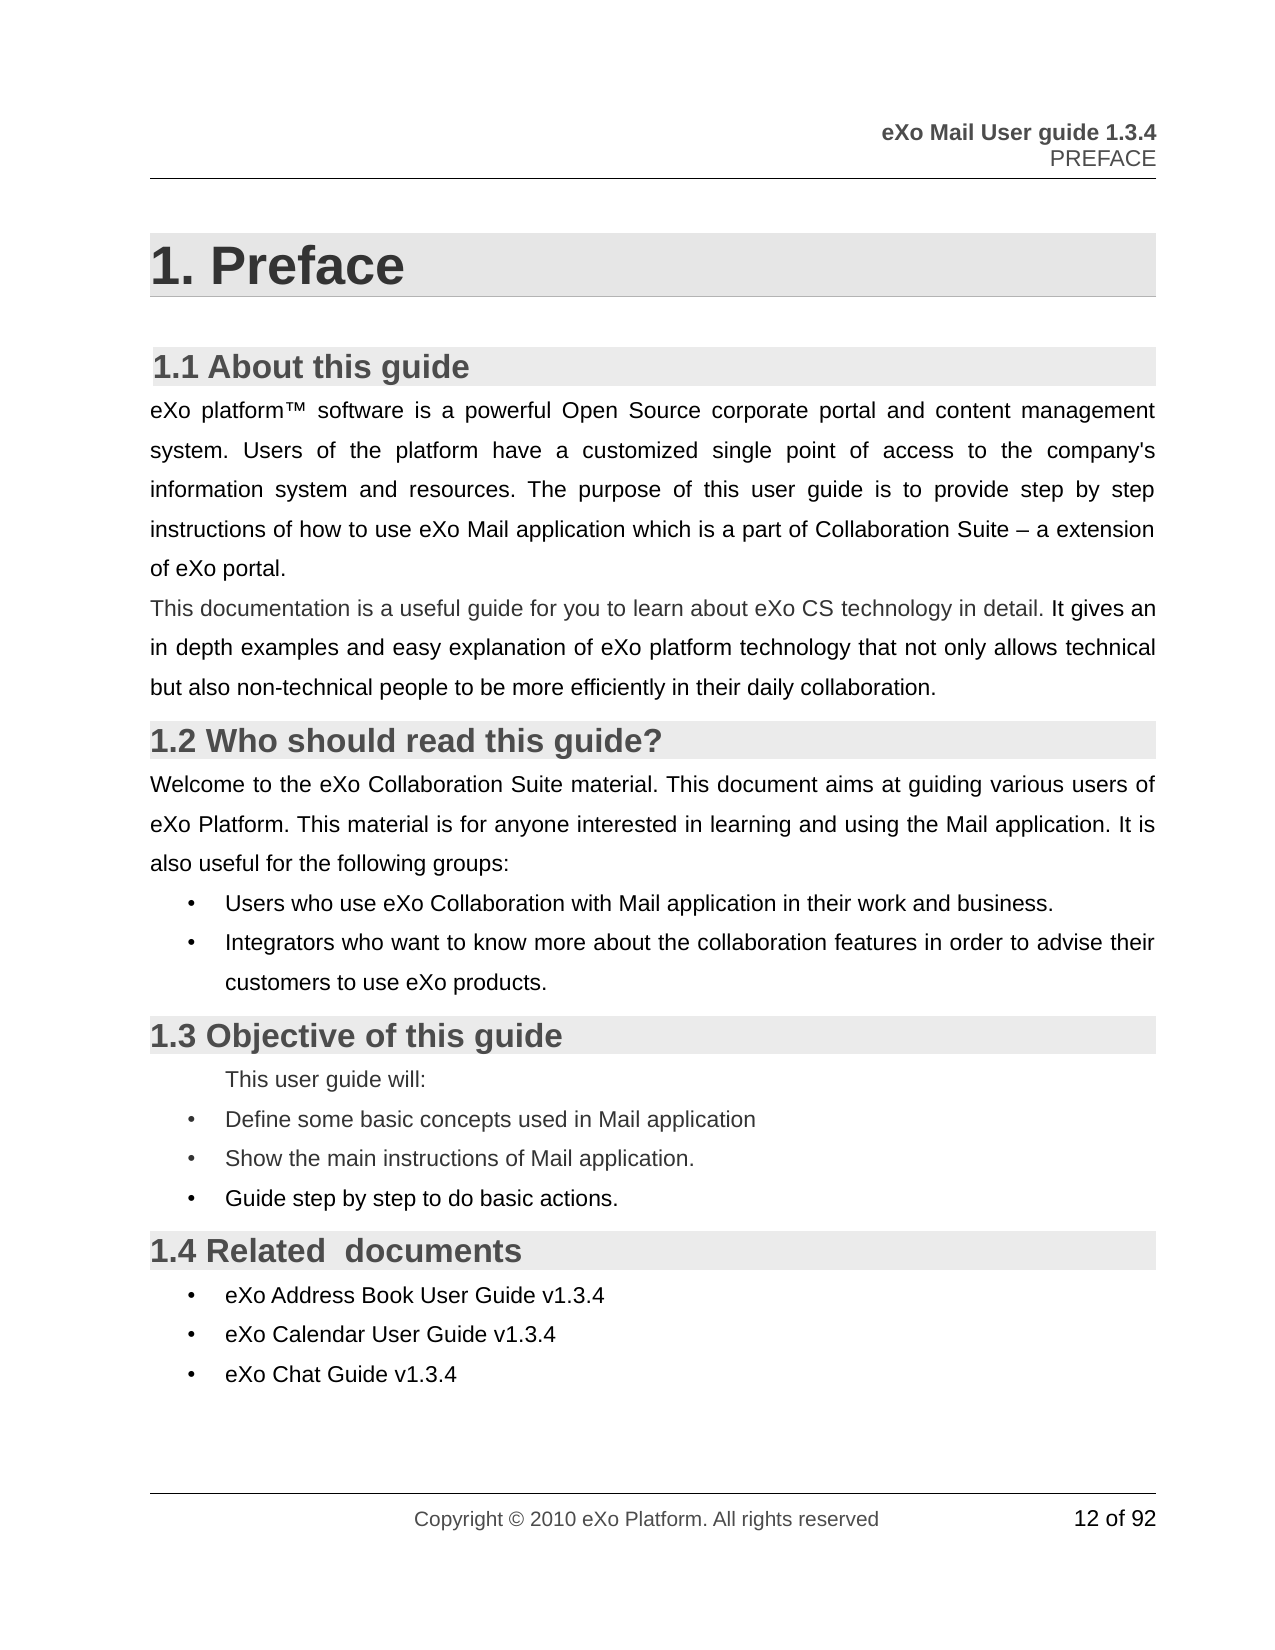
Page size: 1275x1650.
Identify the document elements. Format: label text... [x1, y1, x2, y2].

subtitle Who should read this guide? [150, 721, 1156, 759]
list eXo Address Book User Guide v1.3.4 [187, 1282, 1156, 1308]
subtitle Related documents [150, 1231, 1156, 1270]
list Guide step by step to do basic actions. [187, 1184, 1156, 1211]
subtitle Preface [150, 233, 1156, 296]
list Show the main instructions of Mail application. [187, 1145, 1156, 1171]
subtitle About this guide [153, 347, 1156, 386]
text Welcome to the eXo Collaboration Suite material. This document aims at guiding various users of eXo Platform. This material is for anyone interested in learning and using the Mail application. It is also useful for the following groups: [150, 771, 1156, 877]
list Users who use eXo Collaboration with Mail application in their work and business. [187, 890, 1156, 916]
list eXo Chat Guide v1.3.4 [187, 1361, 1156, 1387]
text This documentation is a useful guide for you to learn about eXo CS technology in detail. It gives an in depth examples and easy explanation of eXo platform technology that not only allows technical but also non-technical people to be more efficiently in their daily collaboration. [150, 595, 1156, 700]
list eXo Calendar User Guide v1.3.4 [187, 1321, 1156, 1348]
subtitle Objective of this guide [150, 1016, 1156, 1054]
text eXo platform™ software is a powerful Open Source corporate portal and content management system. Users of the platform have a customized single point of access to the company's information system and resources. The purpose of this user guide is to provide step by step instructions of how to use eXo Mail application which is a part of Collaboration Suite – a extension of eXo portal. [150, 397, 1156, 582]
list Integrators who want to know more about the collaboration features in order to advise their customers to use eXo products. [187, 929, 1156, 995]
list Define some basic concepts used in Mail application [187, 1106, 1156, 1132]
list This user guide will: [187, 1066, 1156, 1092]
